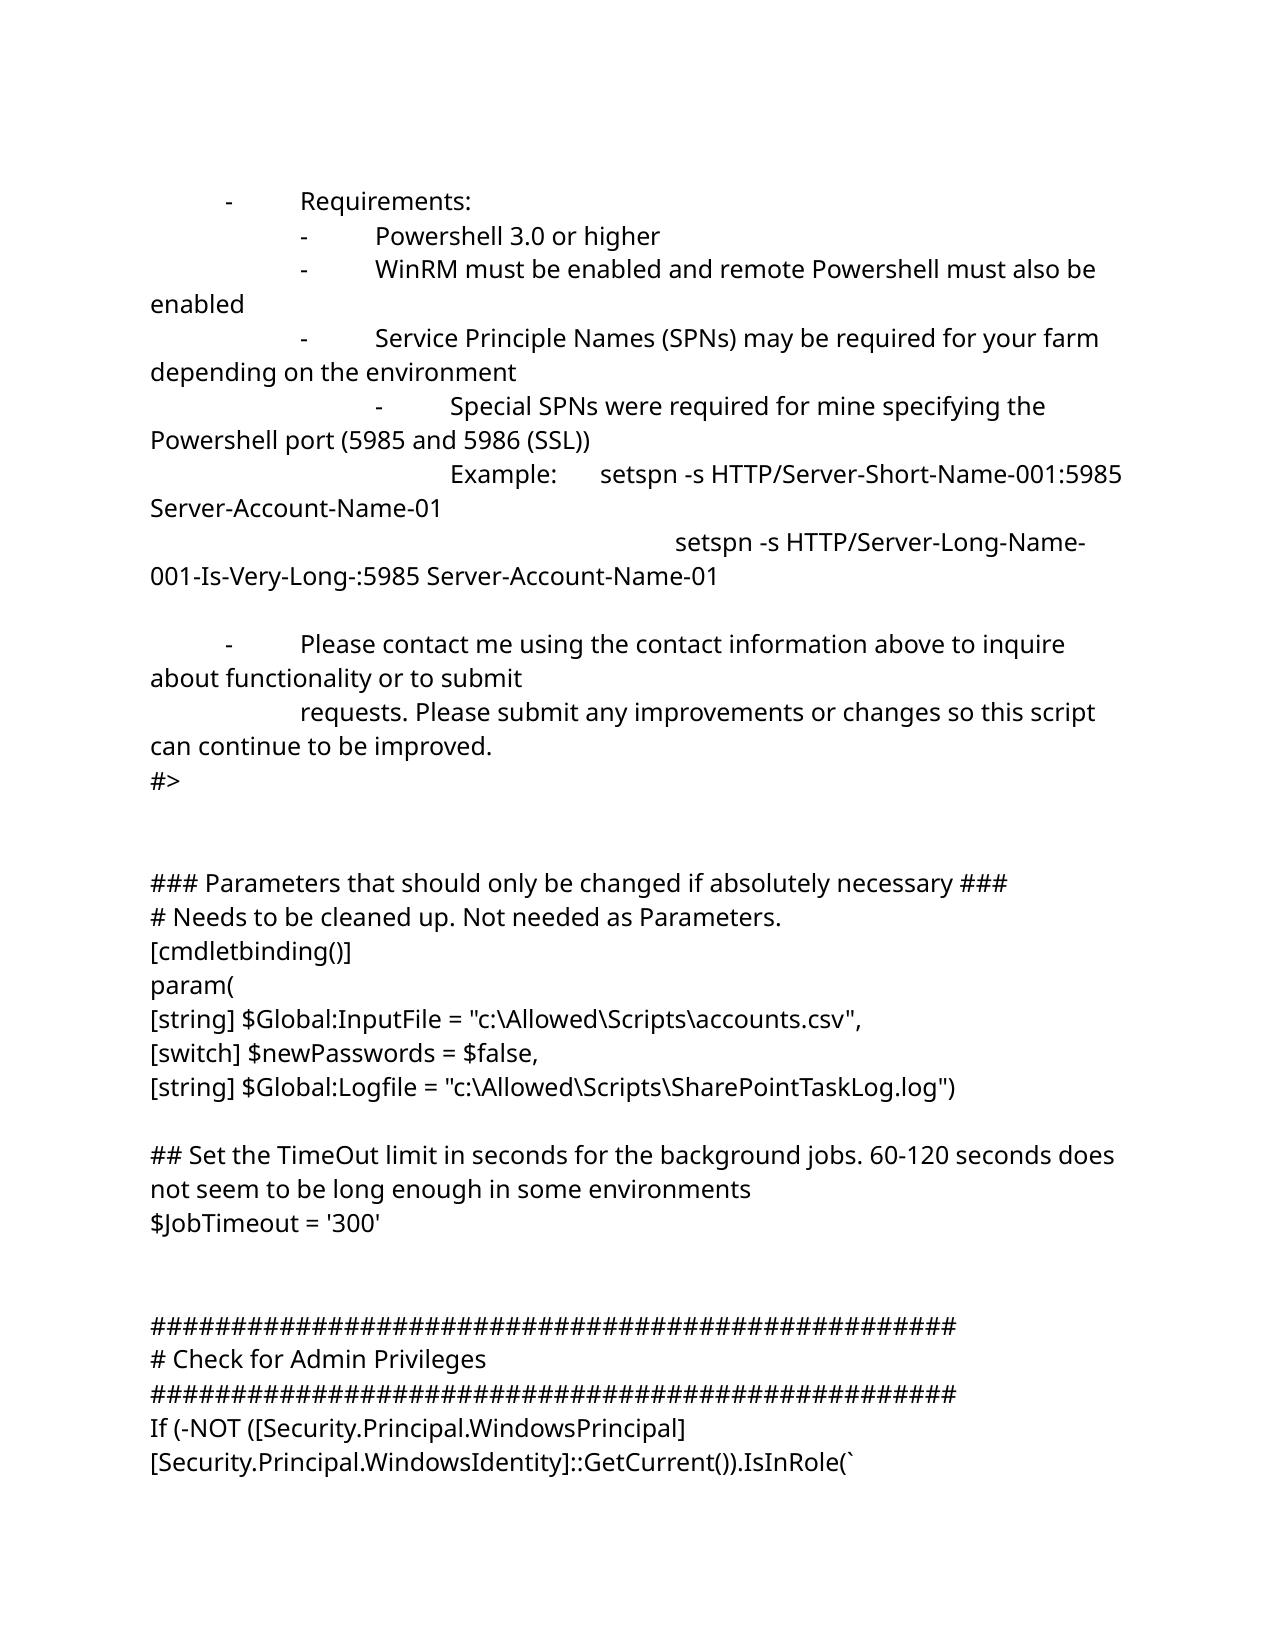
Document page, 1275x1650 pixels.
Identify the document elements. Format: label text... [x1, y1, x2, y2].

text $JobTimeout = '300' [150, 1206, 1125, 1240]
text [string] $Global:InputFile = "c:\Allowed\Scripts\accounts.csv", [150, 1002, 1125, 1036]
text [cmdletbinding()] [150, 933, 1125, 967]
text # Needs to be cleaned up. Not needed as Parameters. [150, 899, 1125, 933]
text If (-NOT ([Security.Principal.WindowsPrincipal] [Security.Principal.WindowsIdentity]::GetCurrent()).IsInRole(` [150, 1410, 1125, 1478]
text [string] $Global:Logfile = "c:\Allowed\Scripts\SharePointTaskLog.log") [150, 1070, 1125, 1104]
text - WinRM must be enabled and remote Powershell must also be enabled [150, 252, 1125, 320]
text - Special SPNs were required for mine specifying the Powershell port (5985 and 5986 (SSL)) [150, 388, 1125, 457]
text - Service Principle Names (SPNs) may be required for your farm depending on the environment [150, 320, 1125, 388]
text #> [150, 763, 1125, 797]
text param( [150, 967, 1125, 1002]
text # Check for Admin Privileges [150, 1342, 1125, 1376]
text requests. Please submit any improvements or changes so this script can continue to be improved. [150, 695, 1125, 763]
text setspn -s HTTP/Server-Long-Name-001-Is-Very-Long-:5985 Server-Account-Name-01 [150, 525, 1125, 593]
text - Please contact me using the contact information above to inquire about functionality or to submit [150, 627, 1125, 695]
text - Powershell 3.0 or higher [150, 218, 1125, 252]
text - Requirements: [150, 184, 1125, 218]
text ### Parameters that should only be changed if absolutely necessary ### [150, 865, 1125, 899]
text ################################################## [150, 1308, 1125, 1342]
text Example: setspn -s HTTP/Server-Short-Name-001:5985 Server-Account-Name-01 [150, 457, 1125, 525]
text [switch] $newPasswords = $false, [150, 1036, 1125, 1070]
text ## Set the TimeOut limit in seconds for the background jobs. 60-120 seconds does not seem to be long enough in some environments [150, 1138, 1125, 1206]
text ################################################## [150, 1376, 1125, 1410]
